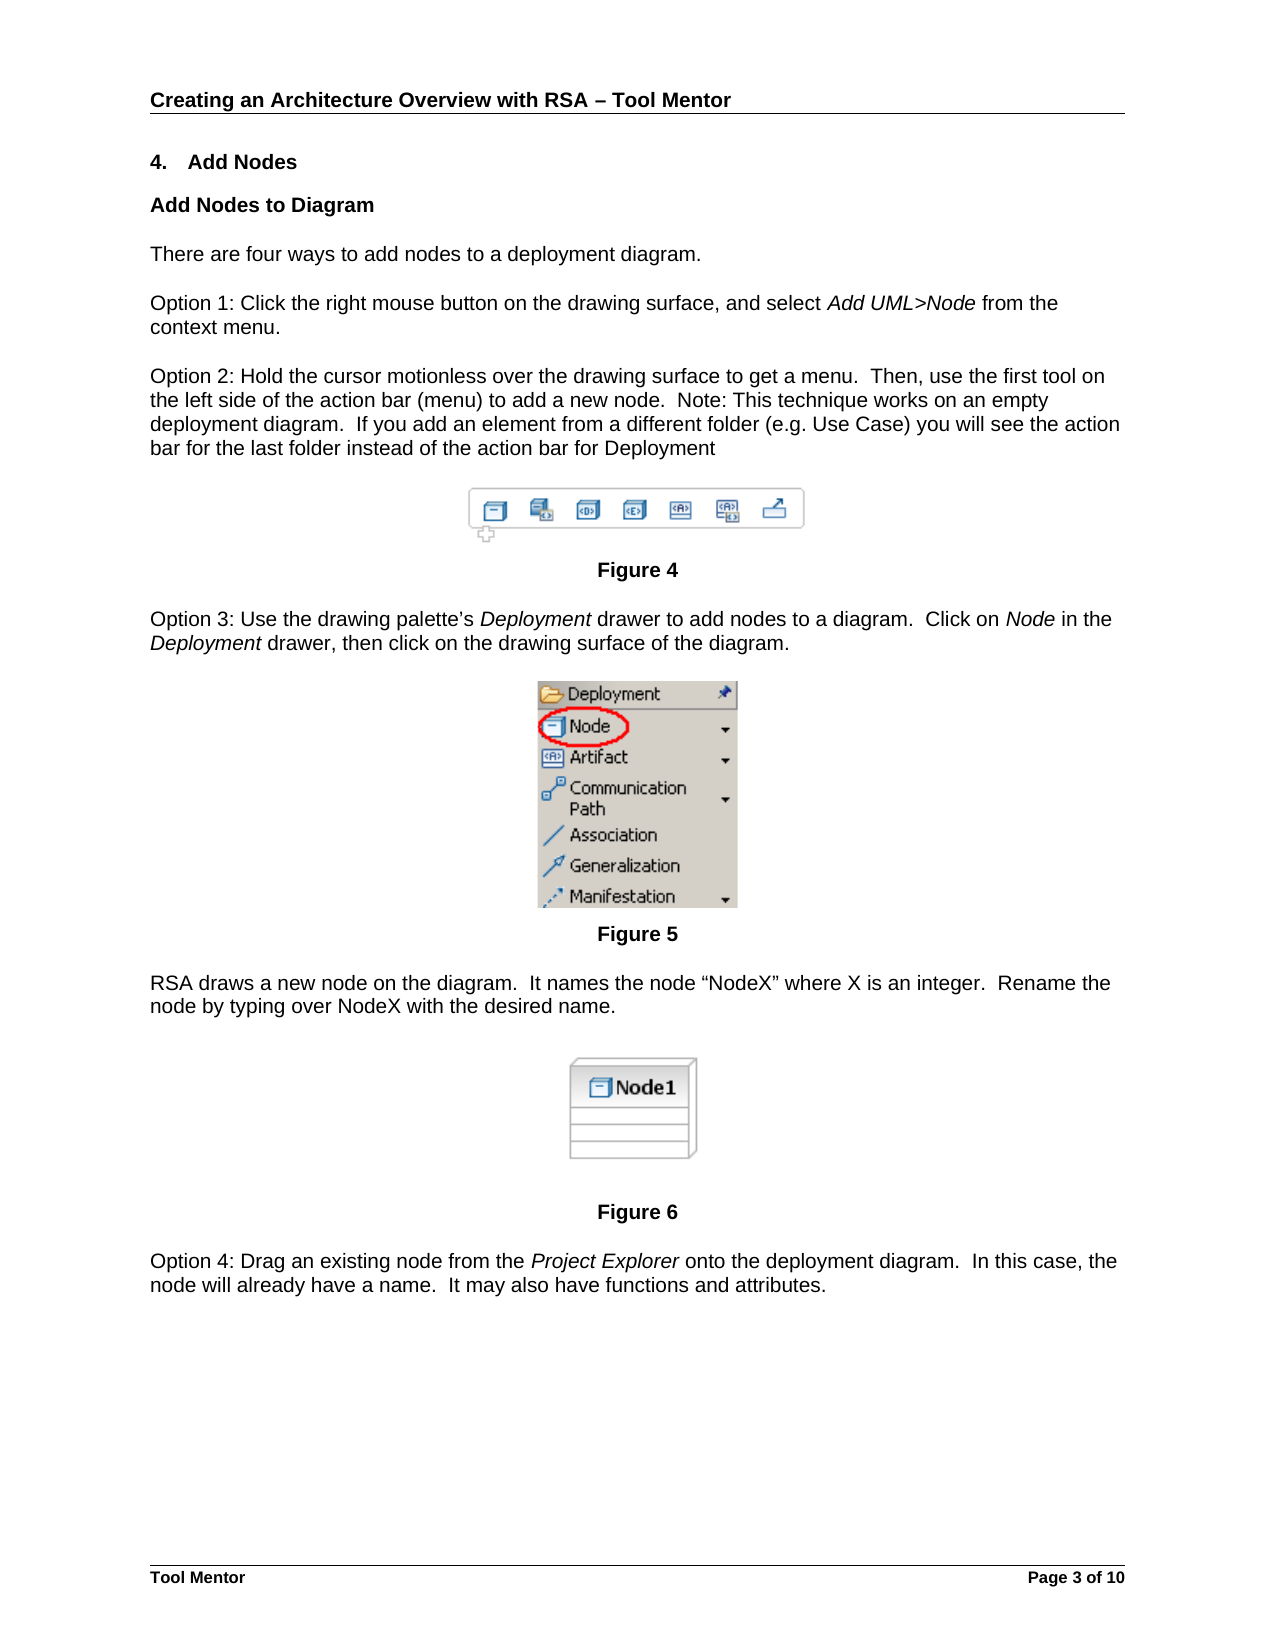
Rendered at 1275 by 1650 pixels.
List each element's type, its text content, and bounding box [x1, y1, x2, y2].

picture [537, 681, 738, 908]
text Figure 6 [150, 1199, 1125, 1223]
text Figure 5 [150, 921, 1125, 945]
text Add Nodes to Diagram [150, 193, 1125, 217]
picture [467, 486, 808, 544]
text RSA draws a new node on the diagram. It names the node “NodeX” where X is an integer. Rename the node by typing over NodeX with the desired name. [150, 970, 1125, 1018]
list Add Nodes [150, 150, 1125, 174]
text There are four ways to add nodes to a deployment diagram. [150, 242, 1125, 266]
text Figure 4 [150, 558, 1125, 582]
text Option 3: Use the drawing palette’s Deployment drawer to add nodes to a diagram. Click on Node in the Deployment drawer, then click on the drawing surface of the diagram. [150, 607, 1125, 655]
text Option 4: Drag an existing node from the Project Explorer onto the deployment diagram. In this case, the node will already have a name. It may also have functions and attributes. [150, 1248, 1125, 1296]
text Option 1: Click the right mouse button on the drawing surface, and select Add UML>Node from the context menu. [150, 291, 1125, 338]
text Option 2: Hold the cursor motionless over the drawing surface to get a menu. Then, use the first tool on the left side of the action bar (menu) to add a new node. Note: This technique works on an empty deployment diagram. If you add an element from a different folder (e.g. Use Case) you will see the action bar for the last folder instead of the action bar for Deployment [150, 363, 1125, 459]
